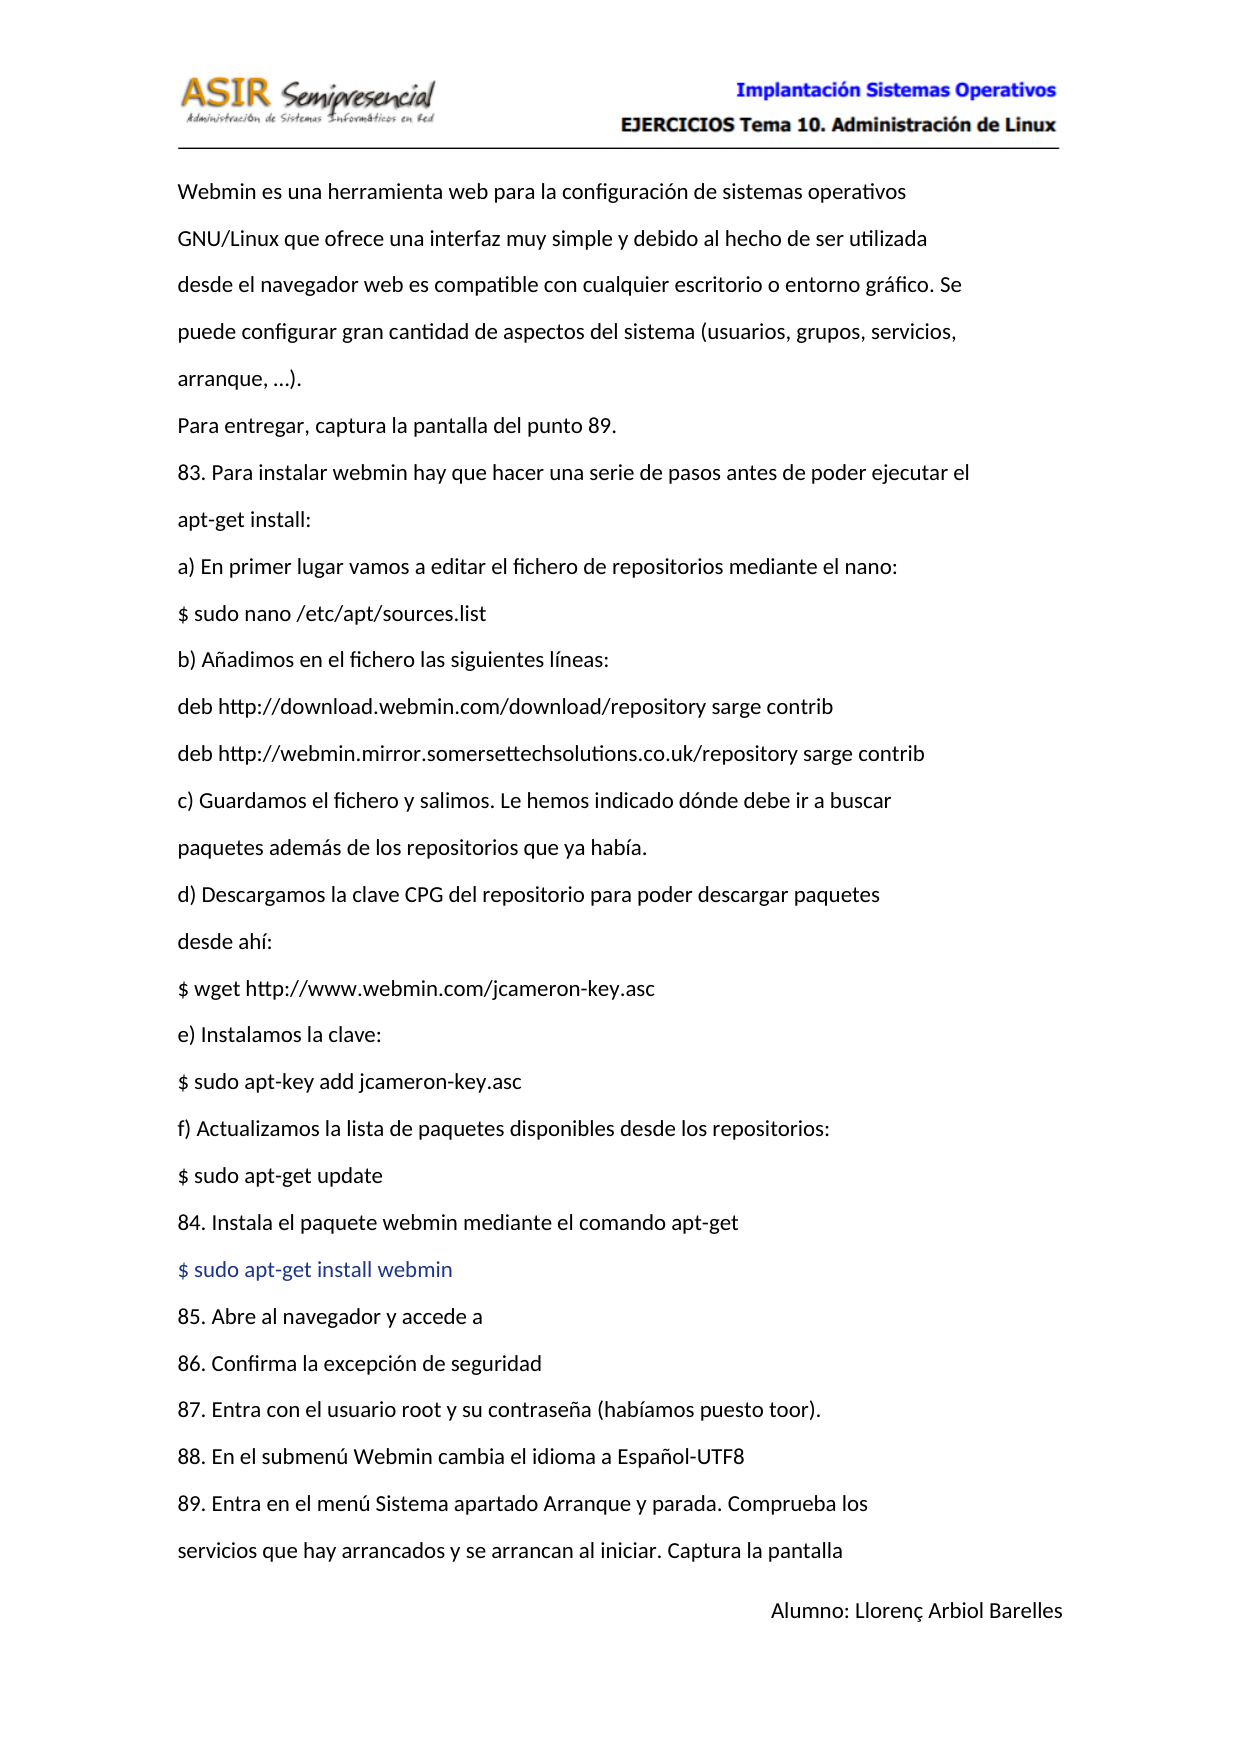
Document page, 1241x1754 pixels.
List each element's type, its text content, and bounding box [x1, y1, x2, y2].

text Para entregar, captura la pantalla del punto 89. [177, 411, 1063, 439]
picture [177, 73, 1063, 149]
text arranque, …). [177, 364, 1063, 392]
text puede configurar gran cantidad de aspectos del sistema (usuarios, grupos, servicios, [177, 317, 1063, 346]
text a) En primer lugar vamos a editar el fichero de repositorios mediante el nano: [177, 552, 1063, 580]
text 85. Abre al navegador y accede a [177, 1302, 1063, 1330]
text $ sudo apt-get update [177, 1161, 1063, 1189]
text b) Añadimos en el fichero las siguientes líneas: [177, 646, 1063, 674]
text GNU/Linux que ofrece una interfaz muy simple y debido al hecho de ser utilizada [177, 224, 1063, 252]
text $ wget http://www.webmin.com/jcameron-key.asc [177, 974, 1063, 1002]
text e) Instalamos la clave: [177, 1021, 1063, 1049]
text 83. Para instalar webmin hay que hacer una serie de pasos antes de poder ejecutar el [177, 458, 1063, 486]
text f) Actualizamos la lista de paquetes disponibles desde los repositorios: [177, 1114, 1063, 1142]
text desde ahí: [177, 927, 1063, 955]
text $ sudo apt-get install webmin [177, 1255, 1063, 1283]
text Webmin es una herramienta web para la configuración de sistemas operativos [177, 177, 1063, 205]
text 84. Instala el paquete webmin mediante el comando apt-get [177, 1208, 1063, 1236]
text $ sudo nano /etc/apt/sources.list [177, 599, 1063, 627]
text 88. En el submenú Webmin cambia el idioma a Español-UTF8 [177, 1442, 1063, 1471]
text c) Guardamos el fichero y salimos. Le hemos indicado dónde debe ir a buscar [177, 786, 1063, 814]
text 87. Entra con el usuario root y su contraseña (habíamos puesto toor). [177, 1396, 1063, 1424]
text desde el navegador web es compatible con cualquier escritorio o entorno gráfico. Se [177, 271, 1063, 299]
text paquetes además de los repositorios que ya había. [177, 833, 1063, 861]
text 86. Confirma la excepción de seguridad [177, 1349, 1063, 1377]
text 89. Entra en el menú Sistema apartado Arranque y parada. Comprueba los [177, 1489, 1063, 1517]
text $ sudo apt-key add jcameron-key.asc [177, 1067, 1063, 1096]
text apt-get install: [177, 505, 1063, 533]
text d) Descargamos la clave CPG del repositorio para poder descargar paquetes [177, 880, 1063, 908]
text servicios que hay arrancados y se arrancan al iniciar. Captura la pantalla [177, 1536, 1063, 1564]
text deb http://download.webmin.com/download/repository sarge contrib [177, 692, 1063, 721]
text deb http://webmin.mirror.somersettechsolutions.co.uk/repository sarge contrib [177, 739, 1063, 767]
